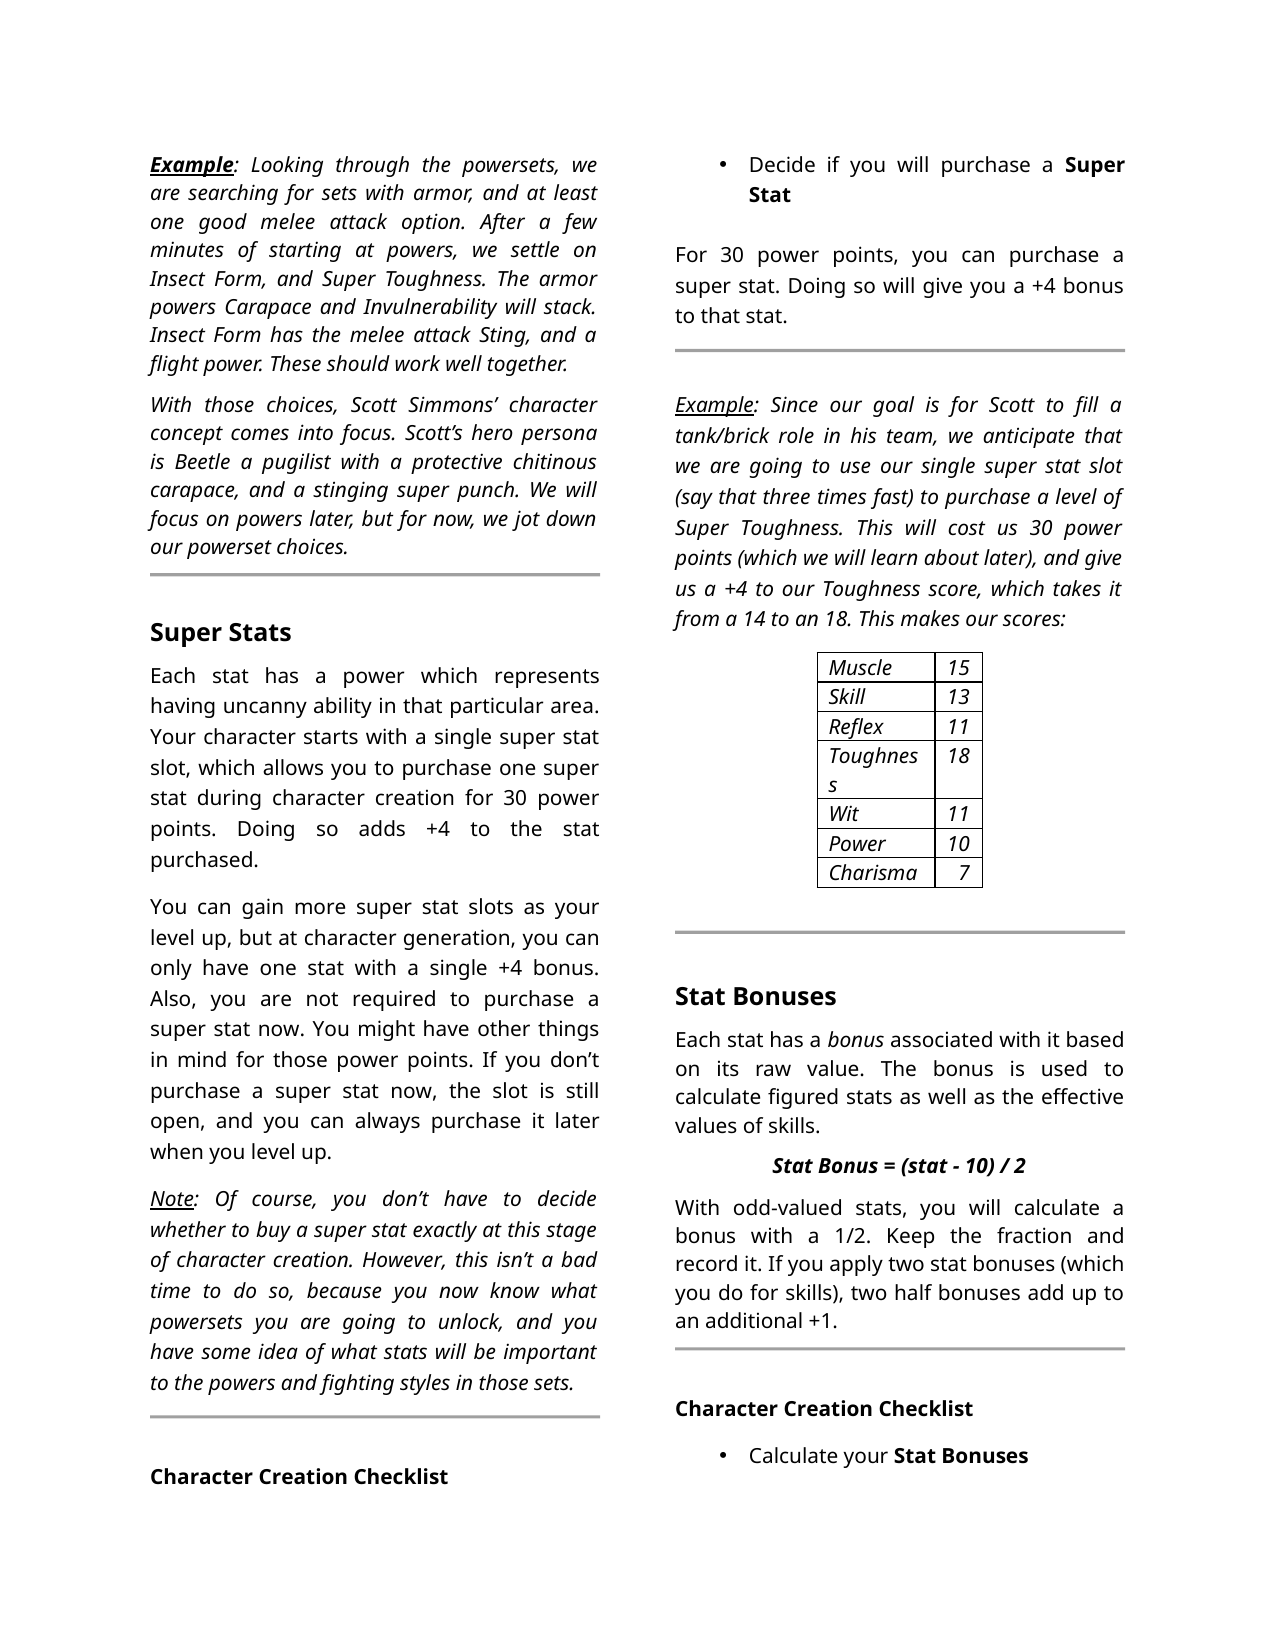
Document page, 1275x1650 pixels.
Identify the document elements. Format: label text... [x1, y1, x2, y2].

list Decide if you will purchase a Super Stat [719, 150, 1125, 209]
table_cell 11 [936, 799, 982, 828]
text For 30 power points, you can purchase a super stat. Doing so will give you a +4 bonus to that stat. [675, 240, 1125, 330]
table_cell Power [818, 829, 934, 857]
table_header Muscle [818, 653, 934, 681]
table_cell Wit [818, 799, 934, 828]
text Example: Since our goal is for Scott to fill a tank/brick role in his team, we anticipate that we are going to use our single super stat slot (say that three times fast) to purchase a level of Super Toughness. This will cost us 30 power points (which we will learn about later), and give us a +4 to our Toughness score, which takes it from a 14 to an 18. This makes our scores: [675, 390, 1125, 633]
table_cell 18 [936, 741, 982, 798]
table_cell Toughness [818, 741, 934, 798]
table_cell 10 [936, 829, 982, 857]
table_cell 11 [936, 712, 982, 740]
text With those choices, Scott Simmons’ character concept comes into focus. Scott’s hero persona is Beetle a pugilist with a protective chitinous carapace, and a stinging super punch. We will focus on powers later, but for now, we jot down our powerset choices. [150, 390, 600, 561]
table_cell Reflex [818, 712, 934, 740]
text Each stat has a bonus associated with it based on its raw value. The bonus is used to calculate figured stats as well as the effective values of skills. [675, 1025, 1125, 1139]
text Character Creation Checklist [675, 1394, 1125, 1423]
text Note: Of course, you don’t have to decide whether to buy a super stat exactly at this stage of character creation. However, this isn’t a bad time to do so, because you now know what powersets you are going to unlock, and you have some idea of what stats will be important to the powers and fighting styles in those sets. [150, 1184, 600, 1396]
text You can gain more super stat slots as your level up, but at character generation, you can only have one stat with a single +4 bonus. Also, you are not required to purchase a super stat now. You might have other things in mind for those power points. If you don’t purchase a super stat now, the slot is still open, and you can always purchase it later when you level up. [150, 892, 600, 1165]
text With odd-valued stats, you will calculate a bonus with a 1/2. Keep the fraction and record it. If you apply two stat bonuses (which you do for skills), two half bonuses add up to an additional +1. [675, 1193, 1125, 1335]
text Each stat has a power which represents having uncanny ability in that particular area. Your character starts with a single super stat slot, which allows you to purchase one super stat during character creation for 30 power points. Doing so adds +4 to the stat purchased. [150, 661, 600, 873]
text Stat Bonus = (stat - 10) / 2 [675, 1152, 1125, 1180]
table_header 15 [936, 653, 982, 681]
subtitle Example: Looking through the powersets, we are searching for sets with armor, and at least one good melee attack option. After a few minutes of starting at powers, we settle on Insect Form, and Super Toughness. The armor powers Carapace and Invulnerability will stack. Insect Form has the melee attack Sting, and a flight power. These should work well together. [150, 150, 600, 377]
text Super Stats [150, 614, 600, 648]
subtitle Stat Bonuses [675, 979, 1125, 1013]
list Calculate your Stat Bonuses [719, 1441, 1125, 1470]
table_cell Charisma [818, 858, 934, 887]
table_cell 7 [936, 858, 982, 887]
table_cell Skill [818, 683, 934, 711]
text Character Creation Checklist [150, 1462, 600, 1491]
table_cell 13 [936, 683, 982, 711]
